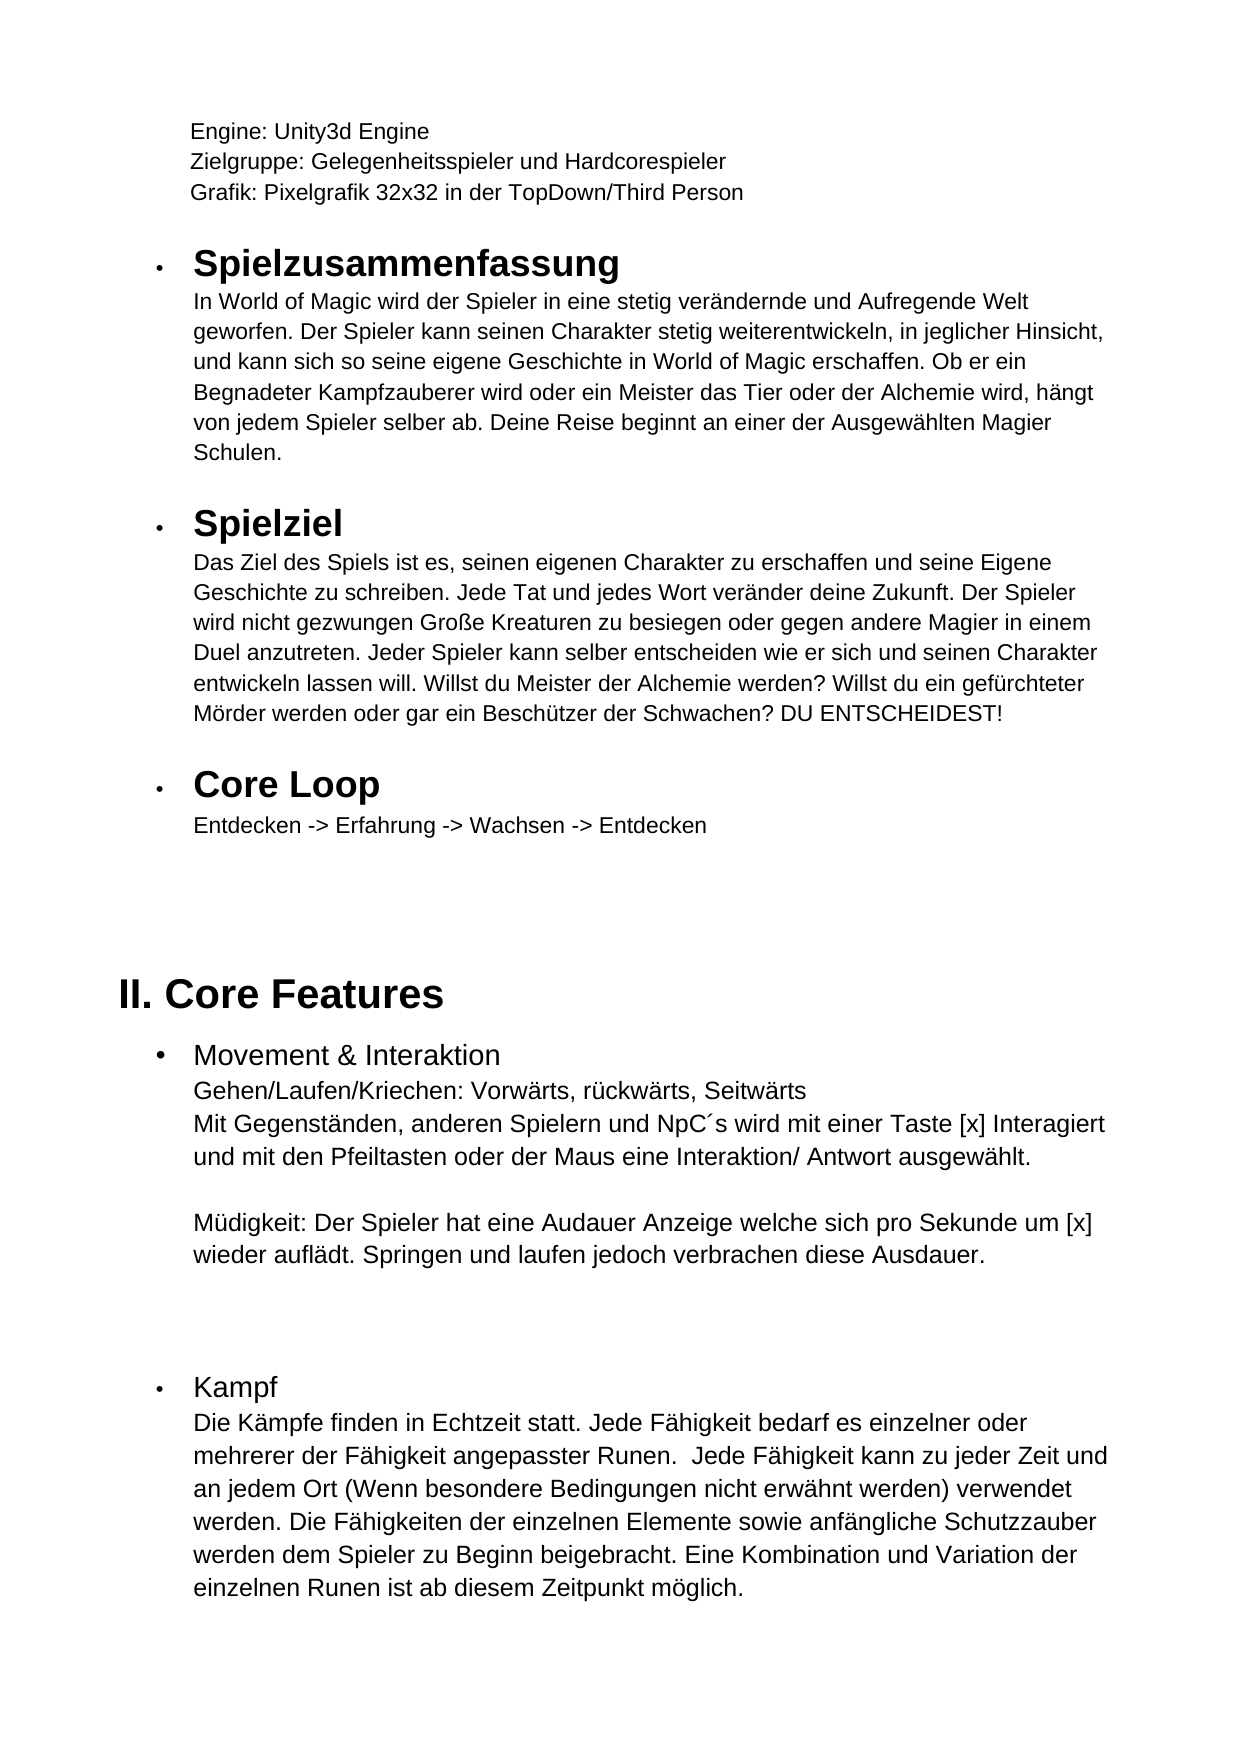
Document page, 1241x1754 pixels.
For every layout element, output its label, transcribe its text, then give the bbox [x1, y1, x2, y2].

text Gehen/Laufen/Kriechen: Vorwärts, rückwärts, Seitwärts [193, 1076, 1122, 1105]
text Müdigkeit: Der Spieler hat eine Audauer Anzeige welche sich pro Sekunde um [x] wieder auflädt. Springen und laufen jedoch verbrachen diese Ausdauer. [193, 1207, 1122, 1269]
list Spielzusammenfassung In World of Magic wird der Spieler in eine stetig verändernde und Aufregende Welt geworfen. Der Spieler kann seinen Charakter stetig weiterentwickeln, in jeglicher Hinsicht, und kann sich so seine eigene Geschichte in World of Magic erschaffen. Ob er ein Begnadeter Kampfzauberer wird oder ein Meister das Tier oder der Alchemie wird, hängt von jedem Spieler selber ab. Deine Reise beginnt an einer der Ausgewählten Magier Schulen. [156, 241, 1122, 497]
text II. Core Features [118, 970, 1122, 1018]
list Kampf Die Kämpfe finden in Echtzeit statt. Jede Fähigkeit bedarf es einzelner oder mehrerer der Fähigkeit angepasster Runen. Jede Fähigkeit kann zu jeder Zeit und an jedem Ort (Wenn besondere Bedingungen nicht erwähnt werden) verwendet werden. Die Fähigkeiten der einzelnen Elemente sowie anfängliche Schutzzauber werden dem Spieler zu Beginn beigebracht. Eine Kombination und Variation der einzelnen Runen ist ab diesem Zeitpunkt möglich. [156, 1370, 1122, 1602]
list Movement & Interaktion [156, 1037, 1122, 1071]
list Core Loop [156, 762, 1122, 805]
text Entdecken -> Erfahrung -> Wachsen -> Entdecken [193, 812, 1122, 838]
text Mit Gegenständen, anderen Spielern und NpC´s wird mit einer Taste [x] Interagiert und mit den Pfeiltasten oder der Maus eine Interaktion/ Antwort ausgewählt. [193, 1109, 1122, 1171]
text Grafik: Pixelgrafik 32x32 in der TopDown/Third Person [190, 178, 1122, 205]
list Spielziel Das Ziel des Spiels ist es, seinen eigenen Charakter zu erschaffen und seine Eigene Geschichte zu schreiben. Jede Tat und jedes Wort veränder deine Zukunft. Der Spieler wird nicht gezwungen Große Kreaturen zu besiegen oder gegen andere Magier in einem Duel anzutreten. Jeder Spieler kann selber entscheiden wie er sich und seinen Charakter entwickeln lassen will. Willst du Meister der Alchemie werden? Willst du ein gefürchteter Mörder werden oder gar ein Beschützer der Schwachen? DU ENTSCHEIDEST! [156, 502, 1122, 726]
text Zielgruppe: Gelegenheitsspieler und Hardcorespieler [190, 148, 1122, 175]
text Engine: Unity3d Engine [190, 118, 1122, 144]
